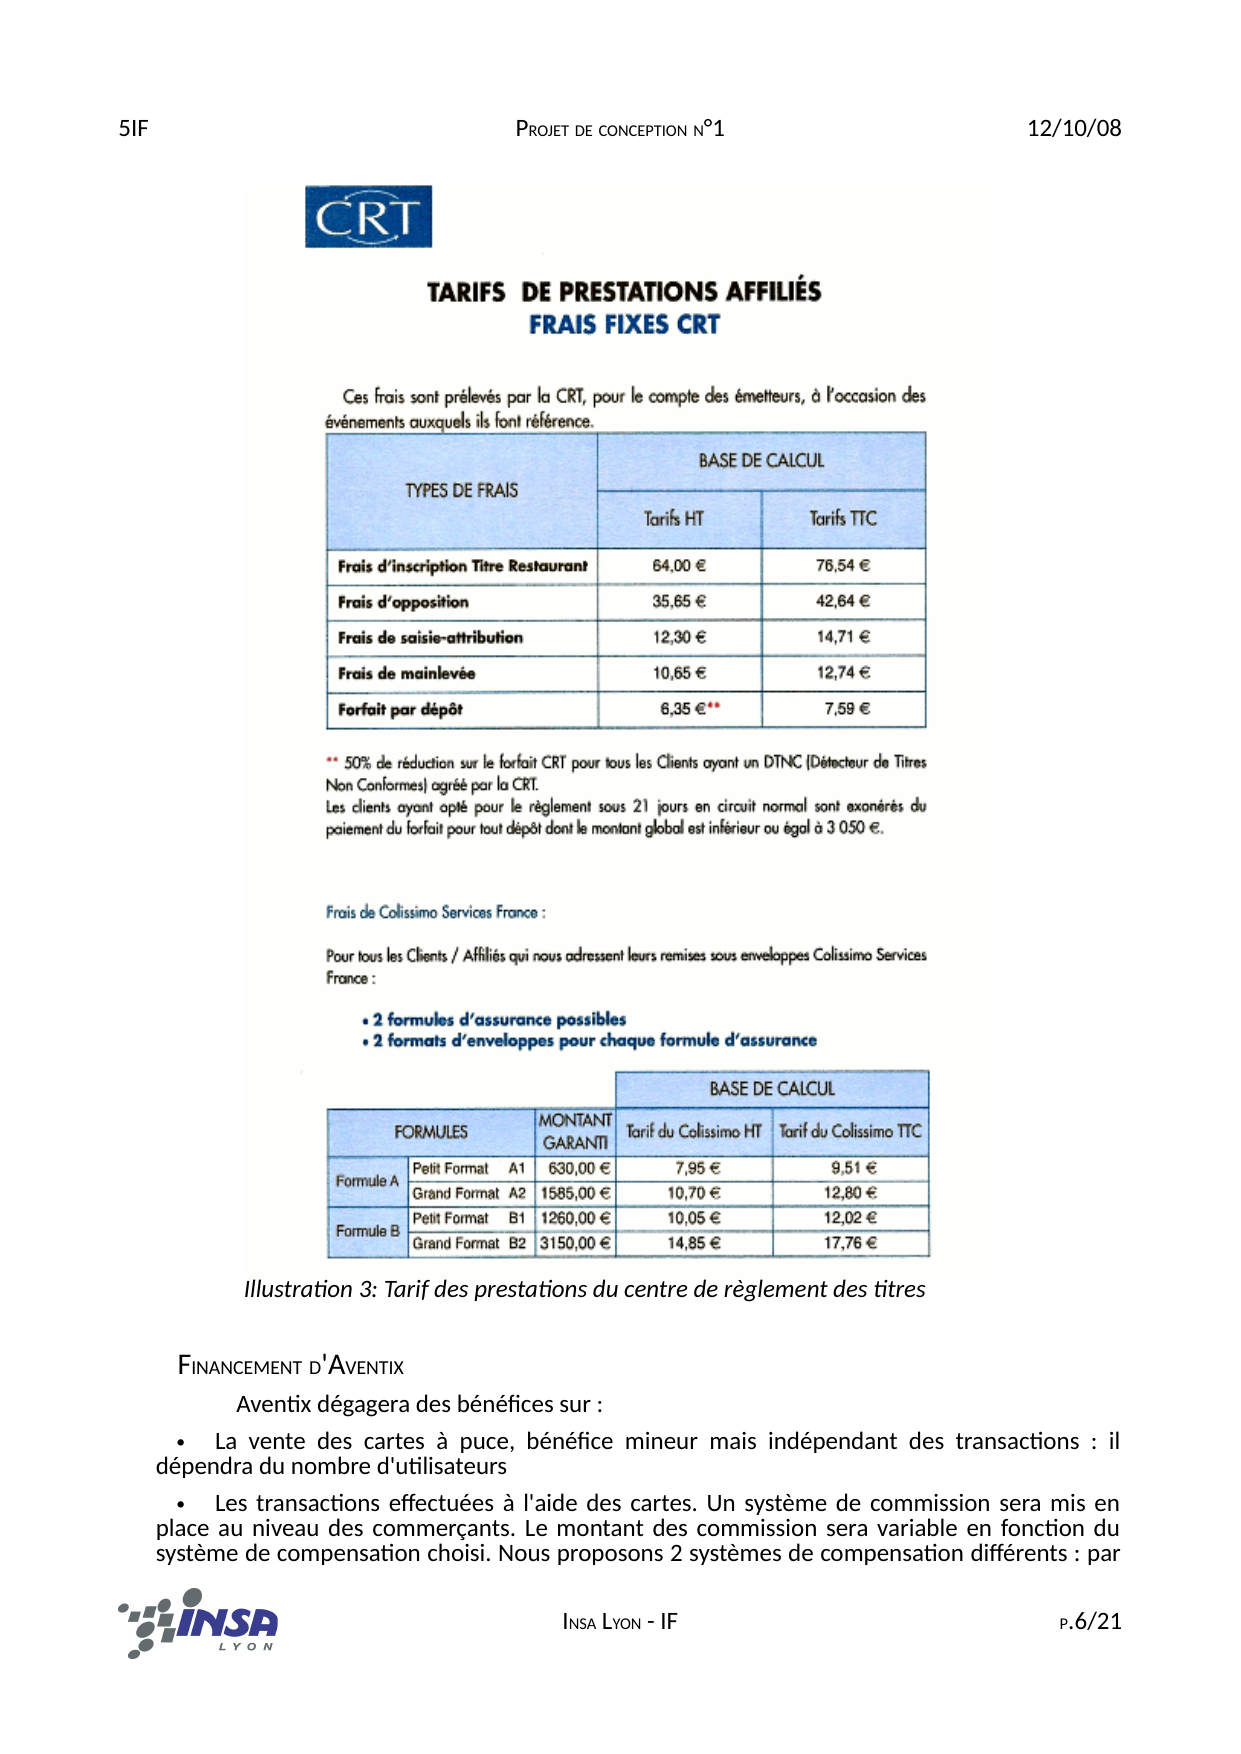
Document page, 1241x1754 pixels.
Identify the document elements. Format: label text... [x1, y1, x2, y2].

picture [243, 185, 997, 1279]
text Aventix dégagera des bénéfices sur : [177, 1394, 1122, 1419]
subtitle Financement d'Aventix [118, 1352, 1122, 1382]
list La vente des cartes à puce, bénéfice mineur mais indépendant des transactions : il dépendra du nombre d'utilisateurs [118, 1431, 1122, 1481]
list Les transactions effectuées à l'aide des cartes. Un système de commission sera mis en place au niveau des commerçants. Le montant des commission sera variable en fonction du système de compensation choisi. Nous proposons 2 systèmes de compensation différents : par [118, 1493, 1122, 1568]
picture [118, 1588, 278, 1659]
text Illustration 3: Tarif des prestations du centre de règlement des titres [243, 1279, 997, 1304]
